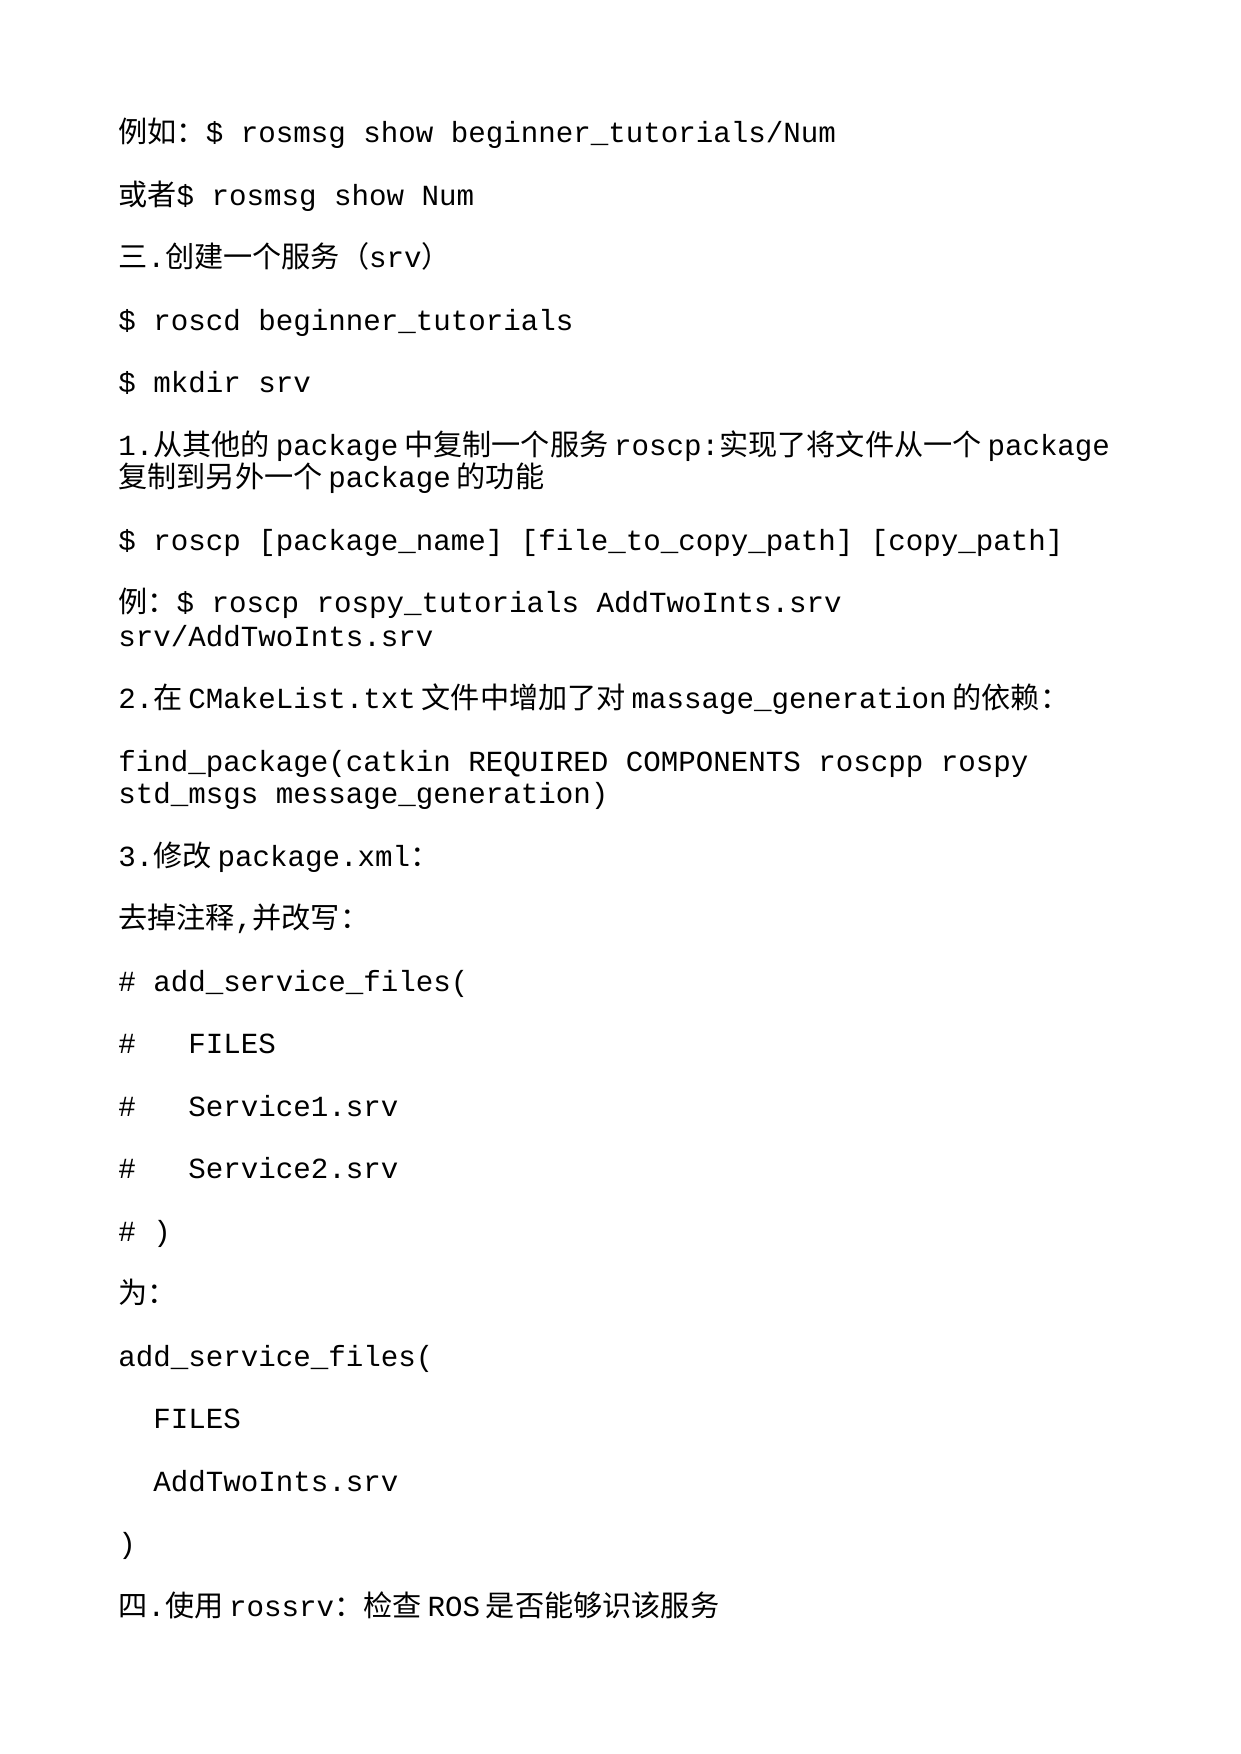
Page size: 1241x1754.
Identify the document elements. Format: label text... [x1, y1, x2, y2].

text $ roscp [package_name] [file_to_copy_path] [copy_path] [118, 526, 1122, 559]
text # FILES [118, 1030, 1122, 1063]
text 3.修改package.xml： [118, 842, 1122, 875]
text FILES [118, 1405, 1122, 1438]
text ) [118, 1530, 1122, 1563]
text 2.在CMakeList.txt文件中增加了对massage_generation的依赖： [118, 684, 1122, 717]
text $ mkdir srv [118, 368, 1122, 401]
text add_service_files( [118, 1342, 1122, 1375]
text 例如：$ rosmsg show beginner_tutorials/Num [118, 118, 1122, 151]
text 1.从其他的package中复制一个服务roscp:实现了将文件从一个package复制到另外一个package的功能 [118, 431, 1122, 497]
text 三.创建一个服务（srv） [118, 243, 1122, 276]
text 为： [118, 1280, 1122, 1313]
text find_package(catkin REQUIRED COMPONENTS roscpp rospy std_msgs message_generation) [118, 747, 1122, 813]
text $ roscd beginner_tutorials [118, 306, 1122, 339]
text 例：$ roscp rospy_tutorials AddTwoInts.srv srv/AddTwoInts.srv [118, 589, 1122, 655]
text # ) [118, 1217, 1122, 1250]
text 或者$ rosmsg show Num [118, 181, 1122, 214]
text # Service1.srv [118, 1092, 1122, 1125]
text AddTwoInts.srv [118, 1467, 1122, 1500]
text # add_service_files( [118, 967, 1122, 1000]
text # Service2.srv [118, 1155, 1122, 1188]
text 四.使用rossrv：检查ROS是否能够识该服务 [118, 1592, 1122, 1625]
text 去掉注释,并改写： [118, 905, 1122, 938]
